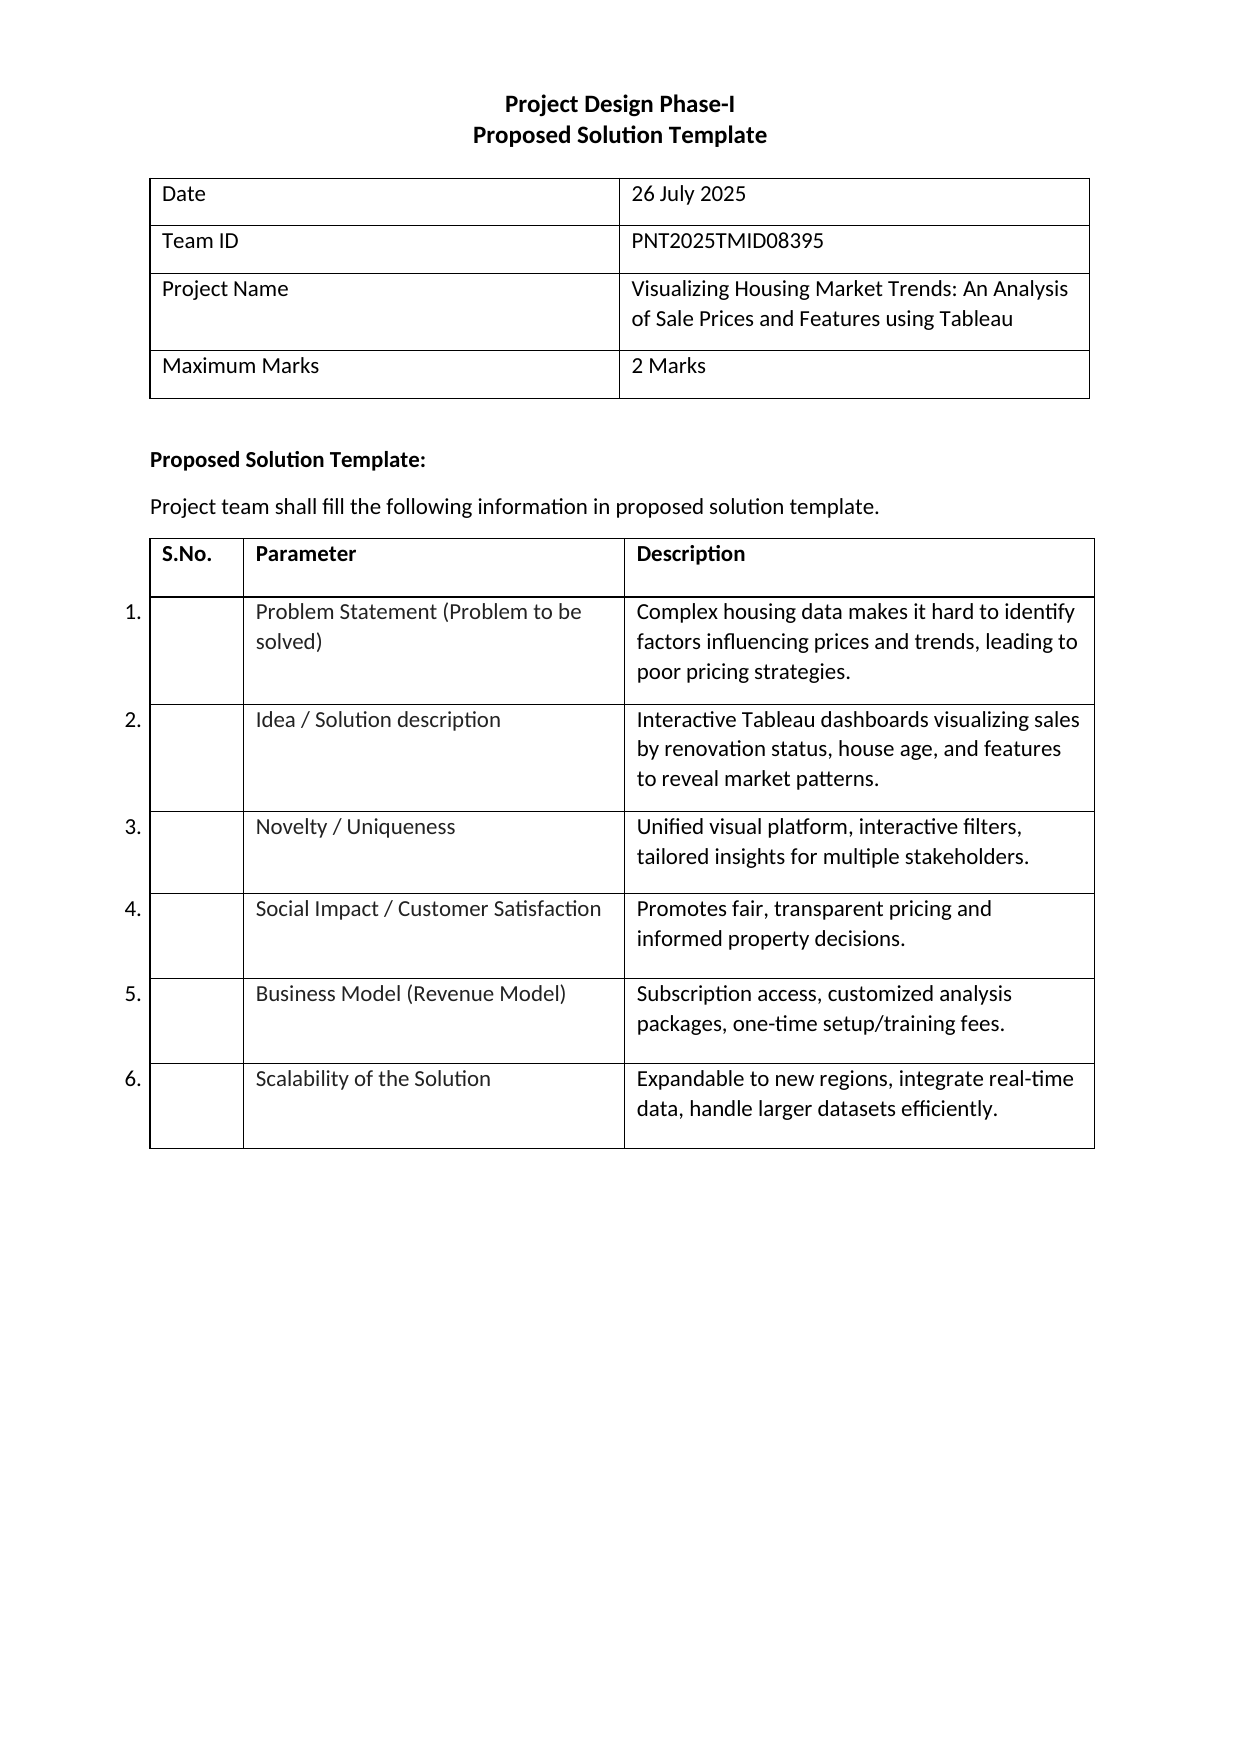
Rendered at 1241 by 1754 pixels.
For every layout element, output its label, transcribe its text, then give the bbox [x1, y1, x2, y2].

text Project team shall fill the following information in proposed solution template. [150, 492, 1090, 520]
table_cell Subscription access, customized analysis packages, one-time setup/training fees. [625, 979, 1094, 1063]
table_cell [151, 812, 243, 893]
table_cell Promotes fair, transparent pricing and informed property decisions. [625, 894, 1094, 978]
table_cell Team ID [151, 226, 619, 273]
table_cell 2 Marks [620, 351, 1089, 398]
table_cell [151, 1064, 243, 1148]
table_cell [151, 894, 243, 978]
table_cell Expandable to new regions, integrate real-time data, handle larger datasets efficiently. [625, 1064, 1094, 1148]
table_cell Interactive Tableau dashboards visualizing sales by renovation status, house age, and features to reveal market patterns. [625, 705, 1094, 811]
table_cell Unified visual platform, interactive filters, tailored insights for multiple stakeholders. [625, 812, 1094, 893]
table_cell Business Model (Revenue Model) [244, 979, 624, 1063]
table_cell Social Impact / Customer Satisfaction [244, 894, 624, 978]
table_header Parameter [244, 539, 624, 596]
table_cell Project Name [151, 274, 619, 350]
table_cell [151, 979, 243, 1063]
table_header S.No. [151, 539, 243, 596]
table_cell [151, 598, 243, 704]
table_cell [151, 705, 243, 811]
text Project Design Phase-I [150, 89, 1090, 119]
table_cell Novelty / Uniqueness [244, 812, 624, 893]
table_header 26 July 2025 [620, 179, 1089, 225]
table_cell PNT2025TMID08395 [620, 226, 1089, 273]
table_cell Complex housing data makes it hard to identify factors influencing prices and trends, leading to poor pricing strategies. [625, 598, 1094, 704]
text Proposed Solution Template [150, 119, 1090, 150]
table_header Description [625, 539, 1094, 596]
table_cell Scalability of the Solution [244, 1064, 624, 1148]
text Proposed Solution Template: [150, 445, 1090, 473]
table_cell Problem Statement (Problem to be solved) [244, 598, 624, 704]
table_cell Idea / Solution description [244, 705, 624, 811]
table_cell Maximum Marks [151, 351, 619, 398]
table_header Date [151, 179, 619, 225]
table_cell Visualizing Housing Market Trends: An Analysis of Sale Prices and Features using Tableau [620, 274, 1089, 350]
